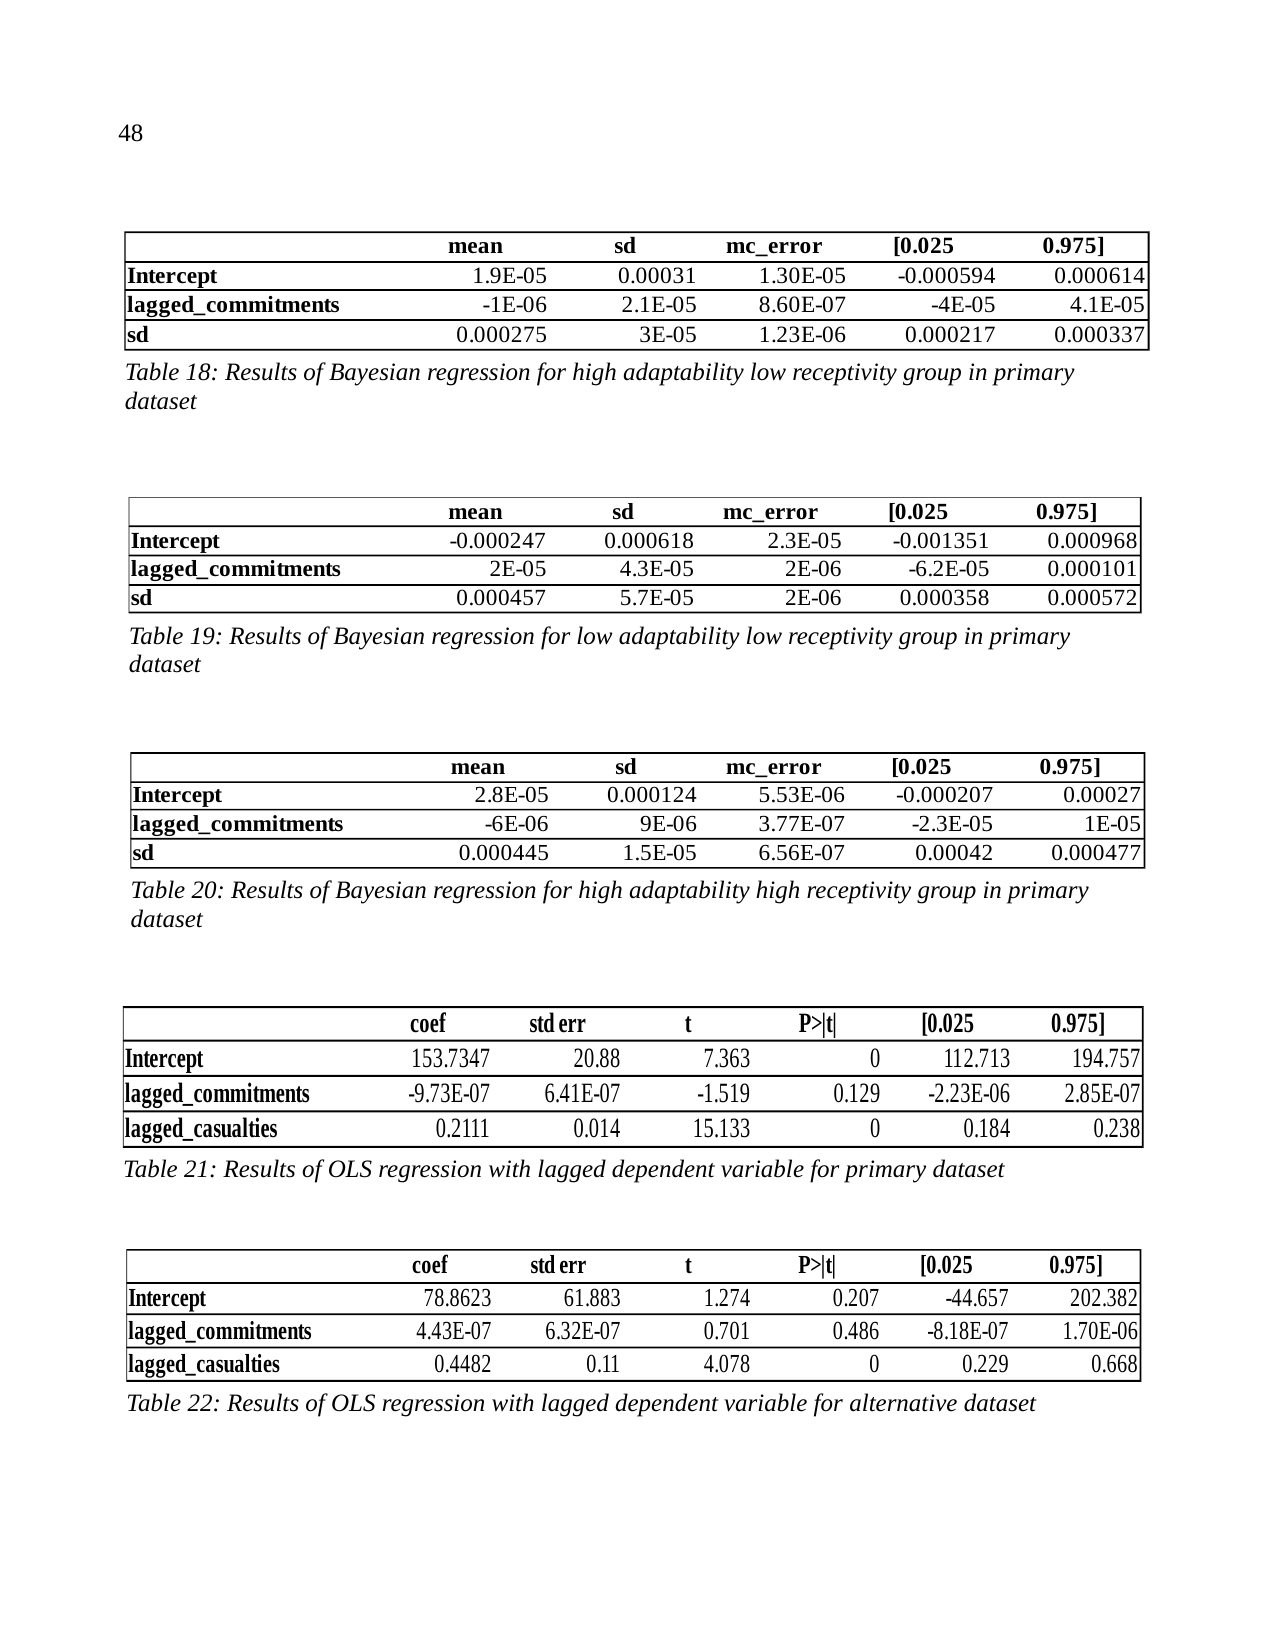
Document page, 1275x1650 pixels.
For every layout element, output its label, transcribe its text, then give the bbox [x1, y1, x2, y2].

text Table 20: Results of Bayesian regression for high adaptability high receptivity group in primary dataset [132, 783, 1143, 808]
text Table 22: Results of OLS regression with lagged dependent variable for alternative dataset [126, 1249, 1143, 1417]
text Table 20: Results of Bayesian regression for high adaptability high receptivity group in primary dataset [132, 840, 1143, 867]
text Table 20: Results of Bayesian regression for high adaptability high receptivity group in primary dataset [132, 811, 1143, 837]
text Table 19: Results of Bayesian regression for low adaptability low receptivity group in primary dataset [128, 497, 1143, 678]
text Table 18: Results of Bayesian regression for high adaptability low receptivity group in primary dataset [124, 232, 1151, 415]
text Table 21: Results of OLS regression with lagged dependent variable for primary dataset [123, 1006, 1145, 1183]
text Table 20: Results of Bayesian regression for high adaptability high receptivity group in primary dataset [132, 754, 1143, 781]
text Table 20: Results of Bayesian regression for high adaptability high receptivity group in primary dataset [130, 869, 1146, 933]
